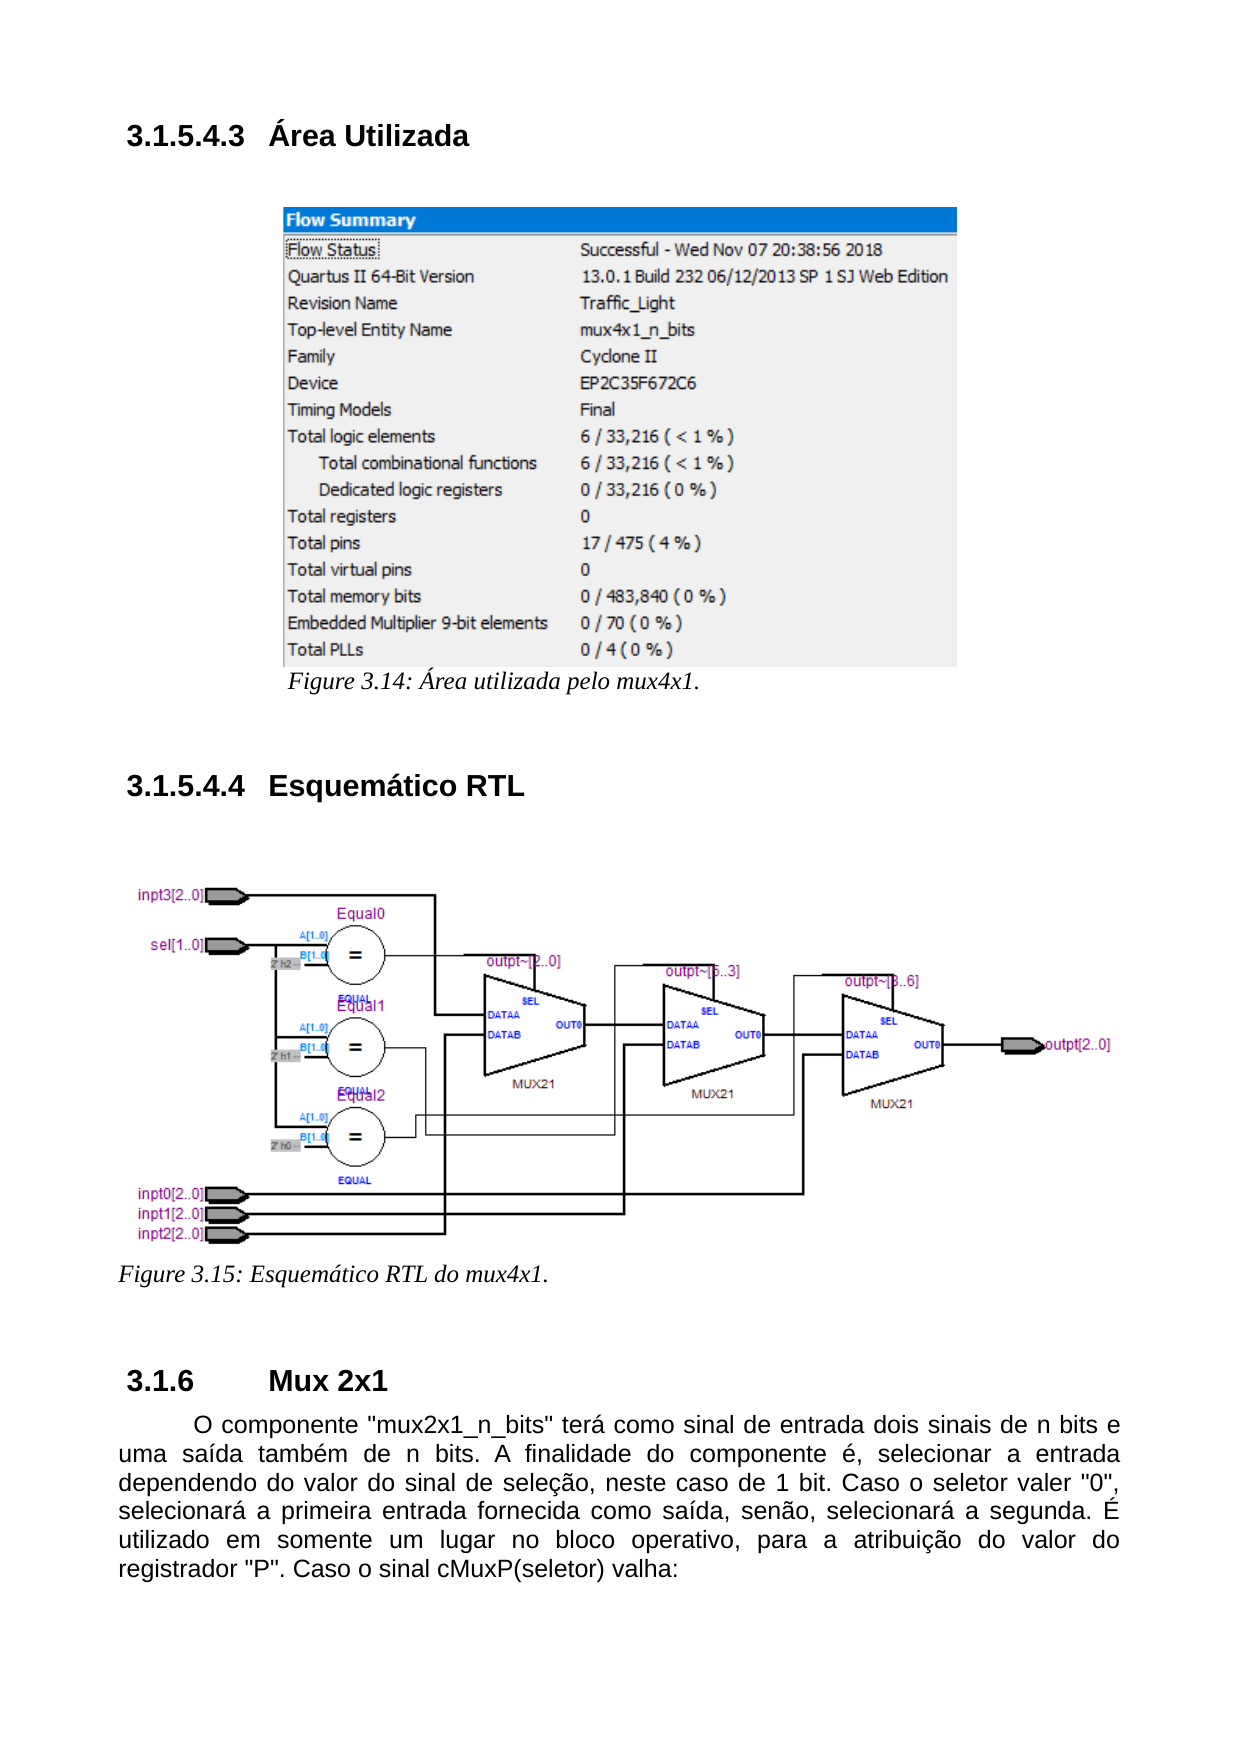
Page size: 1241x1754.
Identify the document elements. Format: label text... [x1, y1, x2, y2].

subtitle Esquemático RTL [118, 767, 1122, 802]
picture [283, 207, 957, 667]
text Figure 3.15: Esquemático RTL do mux4x1. [118, 1254, 1122, 1288]
text O componente "mux2x1_n_bits" terá como sinal de entrada dois sinais de n bits e uma saída também de n bits. A finalidade do componente é, selecionar a entrada dependendo do valor do sinal de seleção, neste caso de 1 bit. Caso o seletor valer "0", selecionará a primeira entrada fornecida como saída, senão, selecionará a segunda. É utilizado em somente um lugar no bloco operativo, para a atribuição do valor do registrador "P". Caso o sinal cMuxP(seletor) valha: [118, 1410, 1122, 1583]
subtitle Mux 2x1 [118, 1363, 1122, 1398]
subtitle Área Utilizada [118, 118, 1122, 153]
text Figure 3.14: Área utilizada pelo mux4x1. [288, 667, 953, 695]
picture [118, 868, 1123, 1254]
